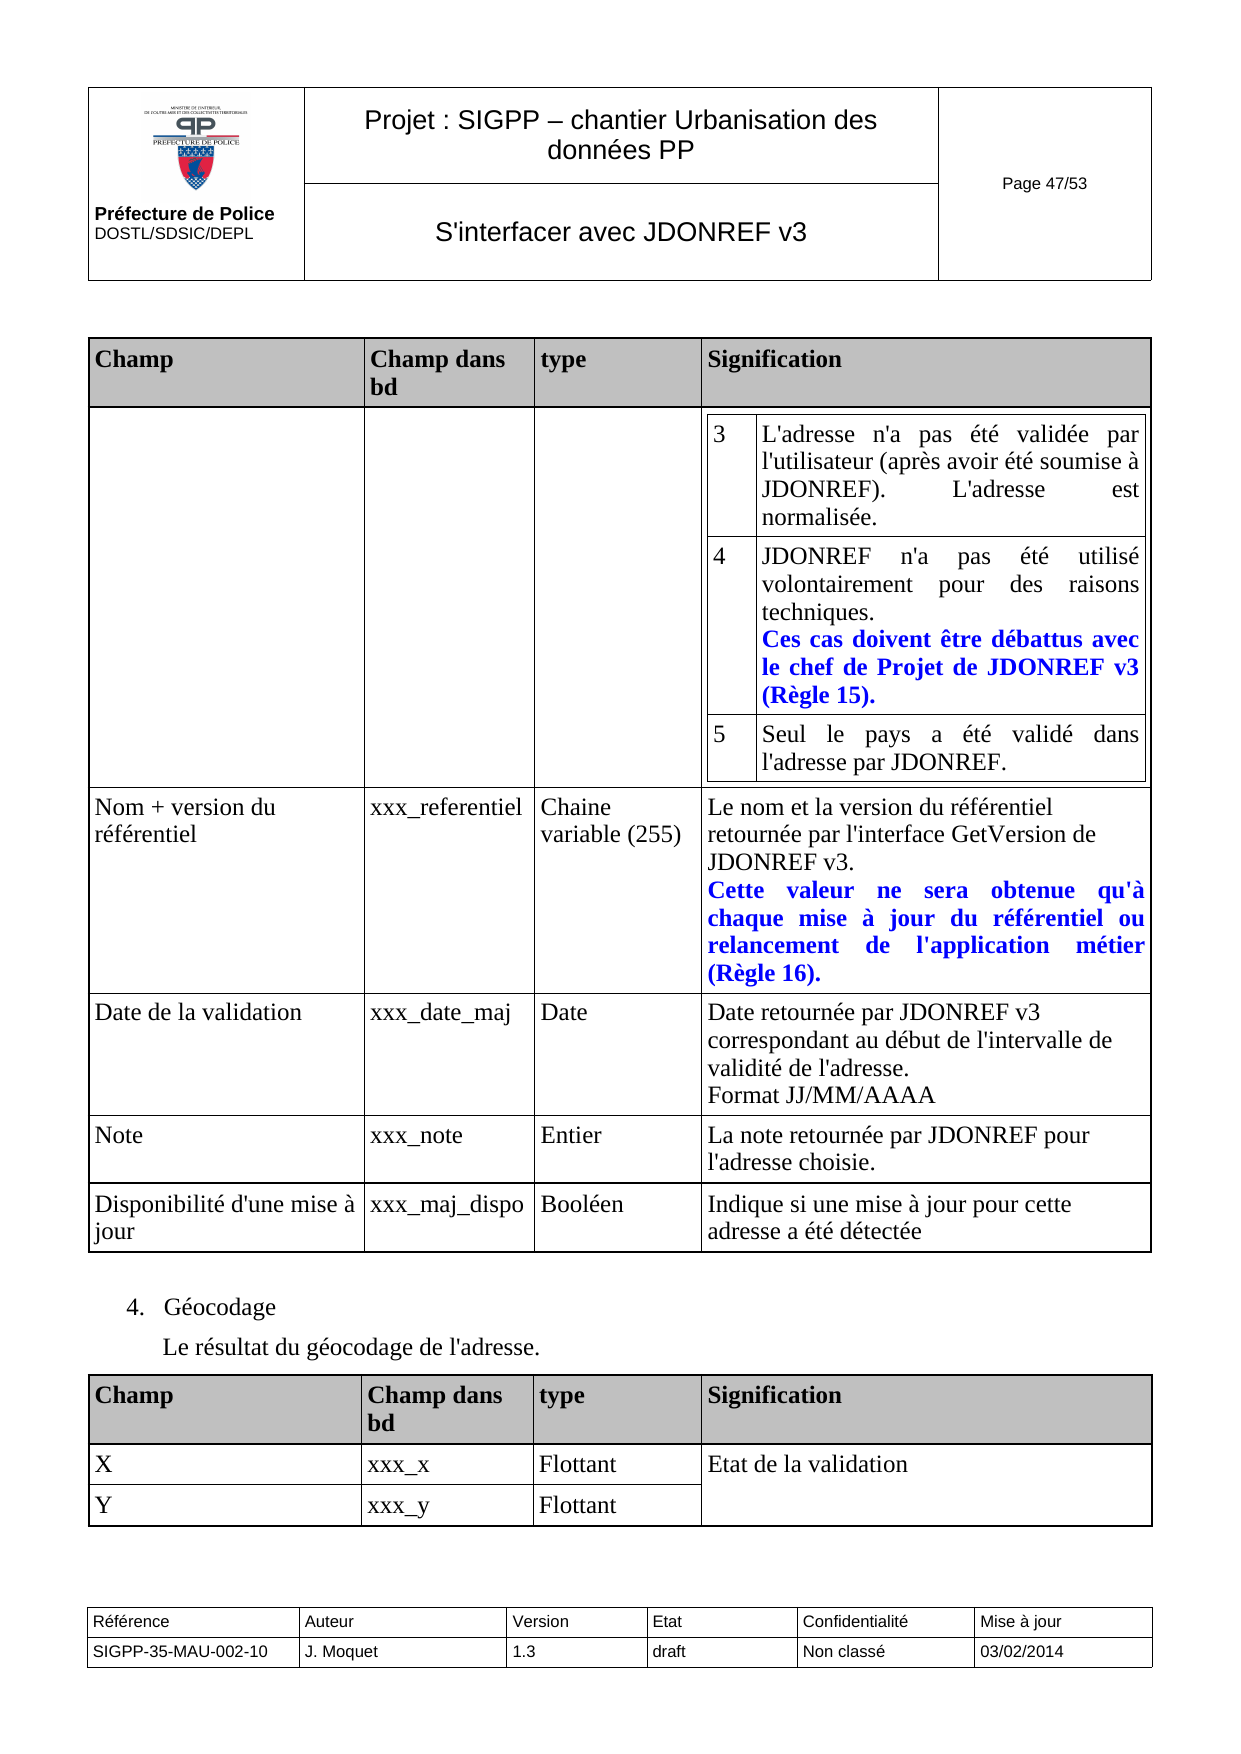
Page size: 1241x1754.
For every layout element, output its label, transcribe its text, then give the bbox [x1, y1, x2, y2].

list Géocodage [126, 1293, 1152, 1321]
table_header Champ [90, 339, 364, 406]
table_cell Date de la validation [90, 994, 364, 1115]
table_cell [535, 408, 701, 787]
table_cell Disponibilité d'une mise à jour [90, 1184, 364, 1251]
table_cell xxx_maj_dispo [365, 1184, 534, 1251]
table_cell Flottant [534, 1485, 701, 1525]
table_cell Date [535, 994, 701, 1115]
table_cell 5 [708, 715, 756, 781]
table_header X [90, 1445, 361, 1484]
table_header Champ [90, 1376, 361, 1443]
text Le résultat du géocodage de l'adresse. [88, 1333, 1152, 1361]
table_cell xxx_note [365, 1116, 534, 1182]
table_cell Y [90, 1485, 361, 1525]
table_cell Note [90, 1116, 364, 1182]
table_cell [365, 408, 534, 787]
table_cell Seul le pays a été validé dans l'adresse par JDONREF. [757, 715, 1145, 781]
table_cell L'adresse n'a pas été validée par l'utilisateur (après avoir été soumise à JDONREF). L'adresse est normalisée. [757, 415, 1145, 536]
table_cell [702, 408, 1150, 787]
table_header type [535, 339, 701, 406]
table_cell Etat de la validation [702, 1445, 1151, 1525]
table_cell xxx_date_maj [365, 994, 534, 1115]
table_header type [534, 1376, 701, 1443]
table_cell Booléen [535, 1184, 701, 1251]
table_cell Entier [535, 1116, 701, 1182]
table_cell Indique si une mise à jour pour cette adresse a été détectée [702, 1184, 1150, 1251]
table_cell JDONREF n'a pas été utilisé volontairement pour des raisons techniques. Ces cas doivent être débattus avec le chef de Projet de JDONREF v3 (Règle 15). [757, 537, 1145, 714]
table_cell 3 [708, 415, 756, 536]
table_cell xxx_y [362, 1485, 533, 1525]
table_header xxx_x [362, 1445, 533, 1484]
table_header Flottant [534, 1445, 701, 1484]
table_cell Le nom et la version du référentiel retournée par l'interface GetVersion de JDONREF v3. Cette valeur ne sera obtenue qu'à chaque mise à jour du référentiel ou relancement de l'application métier (Règle 16). [702, 788, 1150, 993]
table_header Champ dans bd [365, 339, 534, 406]
table_header Champ dans bd [362, 1376, 533, 1443]
table_cell Nom + version du référentiel [90, 788, 364, 993]
table_cell La note retournée par JDONREF pour l'adresse choisie. [702, 1116, 1150, 1182]
table_header Signification [702, 1376, 1151, 1443]
table_cell 4 [708, 537, 756, 714]
table_cell Date retournée par JDONREF v3 correspondant au début de l'intervalle de validité de l'adresse. Format JJ/MM/AAAA [702, 994, 1150, 1115]
table_cell xxx_referentiel [365, 788, 534, 993]
table_cell [90, 408, 364, 787]
table_cell Chaine variable (255) [535, 788, 701, 993]
table_header Signification [702, 339, 1150, 406]
picture [141, 92, 252, 203]
